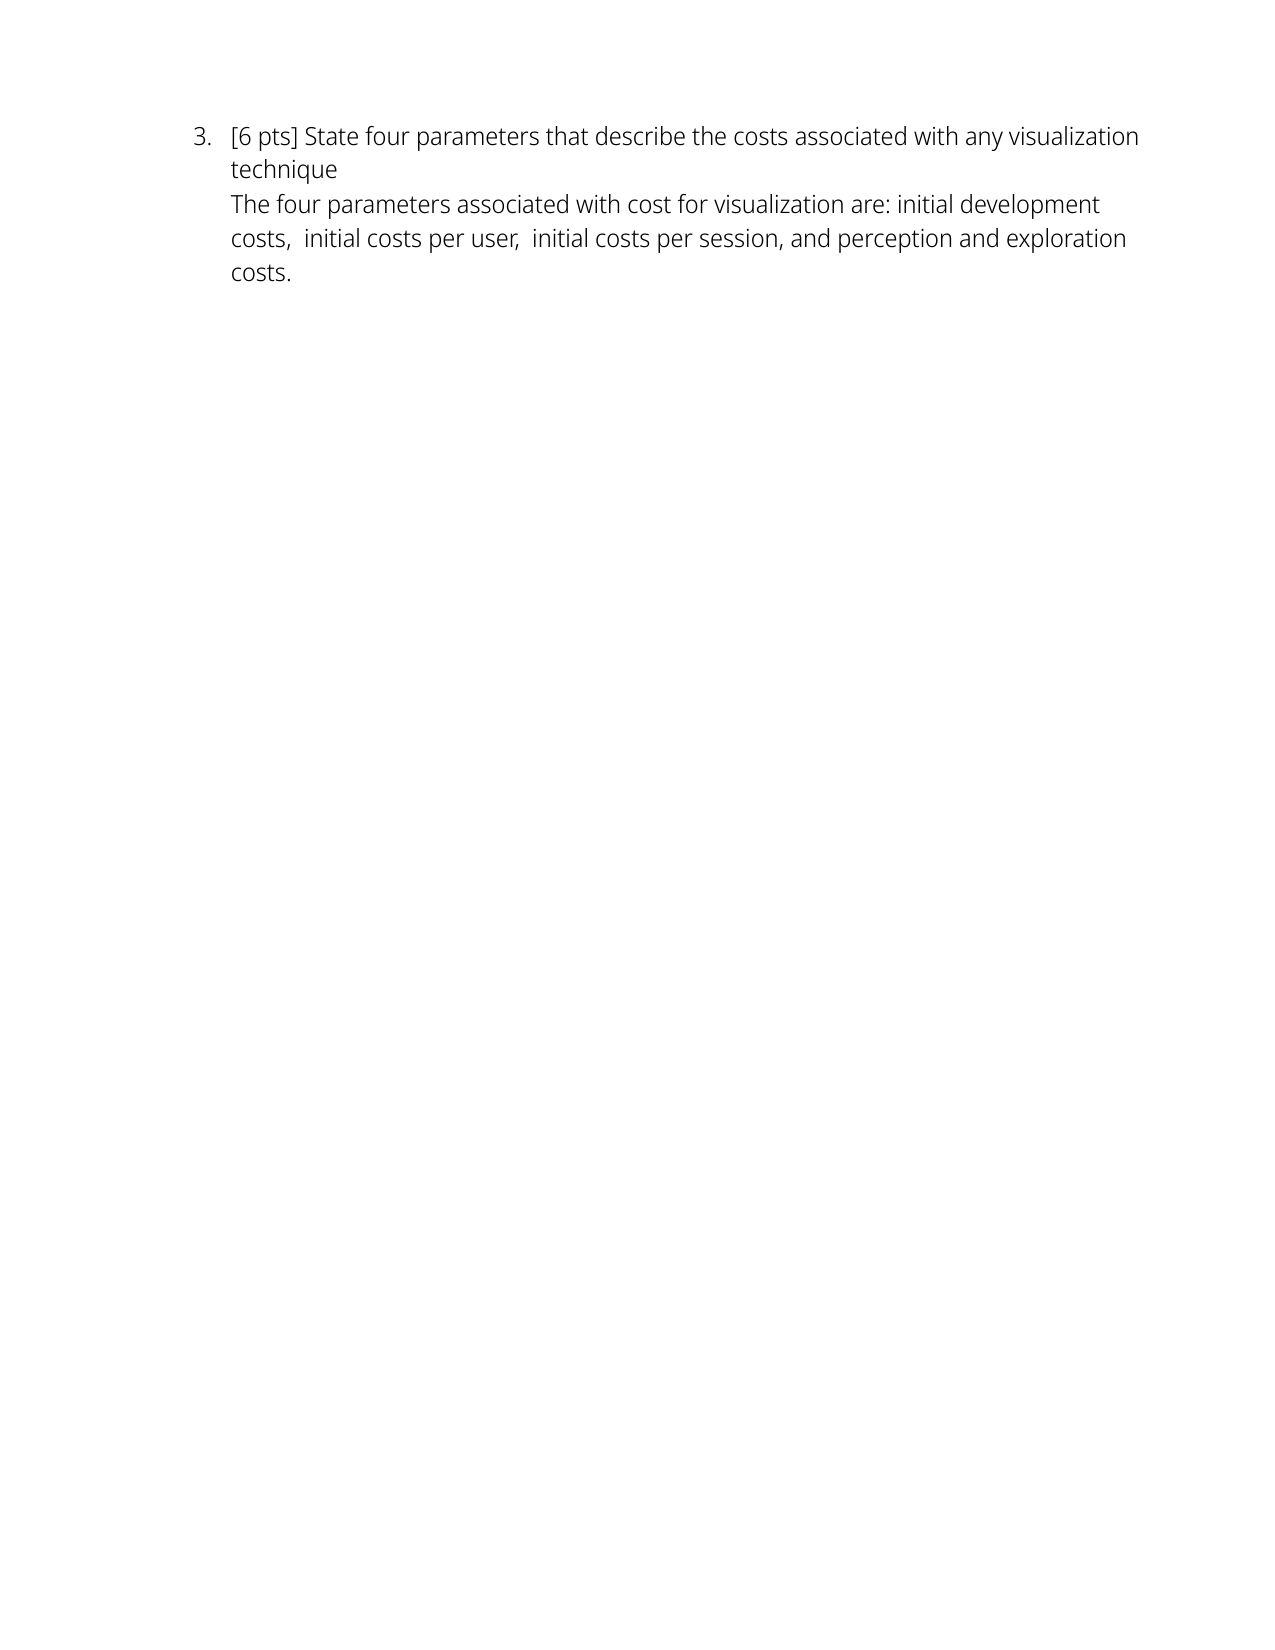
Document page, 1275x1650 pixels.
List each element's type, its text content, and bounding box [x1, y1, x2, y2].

list [6 pts] State four parameters that describe the costs associated with any visualization technique [193, 118, 1157, 186]
list The four parameters associated with cost for visualization are: initial development costs, initial costs per user, initial costs per session, and perception and exploration costs. [193, 186, 1157, 288]
